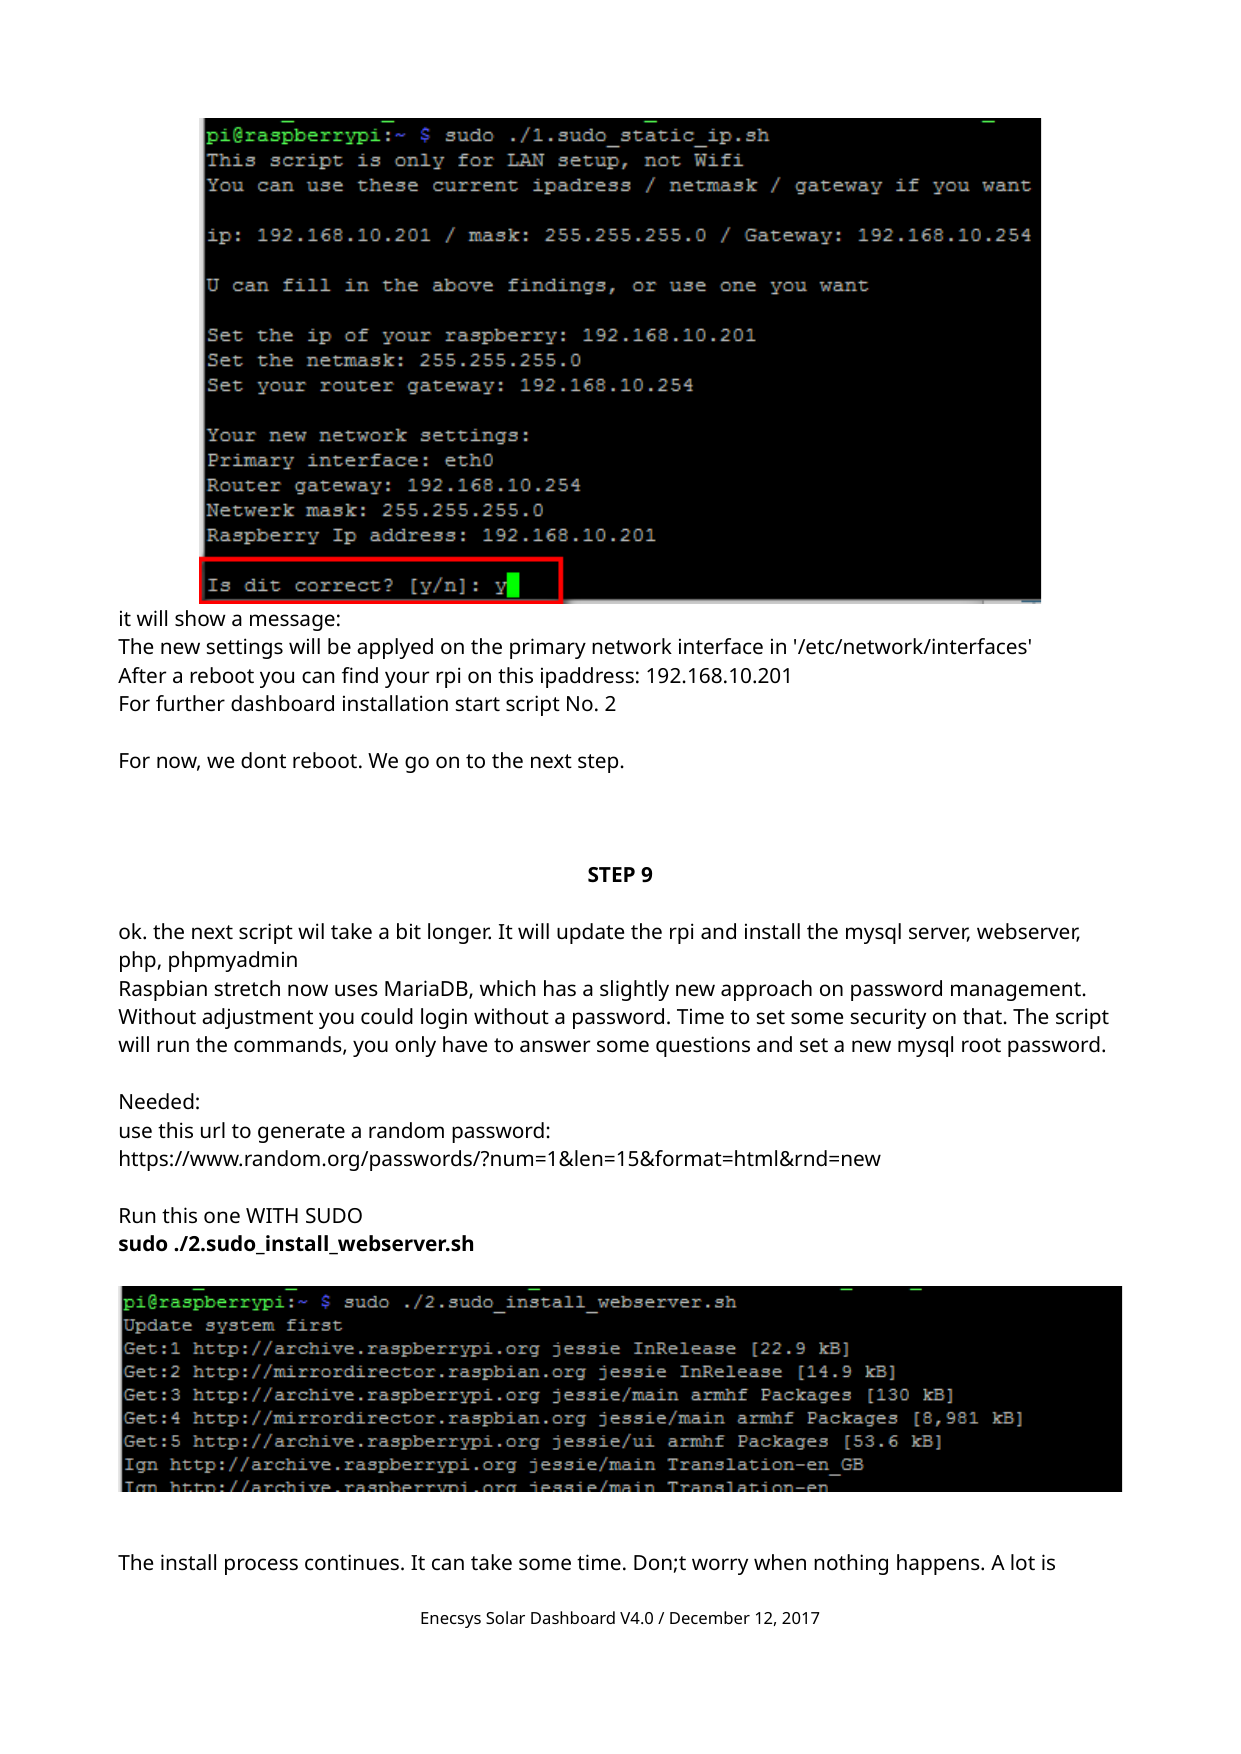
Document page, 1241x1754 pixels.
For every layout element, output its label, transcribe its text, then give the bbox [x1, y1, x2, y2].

text sudo ./2.sudo_install_webserver.sh [118, 1229, 1122, 1258]
text ok. the next script wil take a bit longer. It will update the rpi and install the mysql server, webserver, php, phpmyadmin [118, 917, 1122, 974]
text Needed: [118, 1087, 1122, 1116]
picture [118, 1286, 1123, 1492]
text it will show a message: [118, 118, 1122, 632]
text For further dashboard installation start script No. 2 [118, 689, 1122, 718]
text Run this one WITH SUDO [118, 1201, 1122, 1229]
text For now, we dont reboot. We go on to the next step. [118, 746, 1122, 774]
text STEP 9 [118, 860, 1122, 888]
text After a reboot you can find your rpi on this ipaddress: 192.168.10.201 [118, 661, 1122, 689]
text https://www.random.org/passwords/?num=1&len=15&format=html&rnd=new [118, 1144, 1122, 1173]
text Raspbian stretch now uses MariaDB, which has a slightly new approach on password management. Without adjustment you could login without a password. Time to set some security on that. The script will run the commands, you only have to answer some questions and set a new mysql root password. [118, 974, 1122, 1059]
text use this url to generate a random password: [118, 1116, 1122, 1144]
text The install process continues. It can take some time. Don;t worry when nothing happens. A lot is [118, 1548, 1122, 1577]
picture [199, 118, 1042, 604]
text The new settings will be applyed on the primary network interface in '/etc/network/interfaces' [118, 632, 1122, 661]
